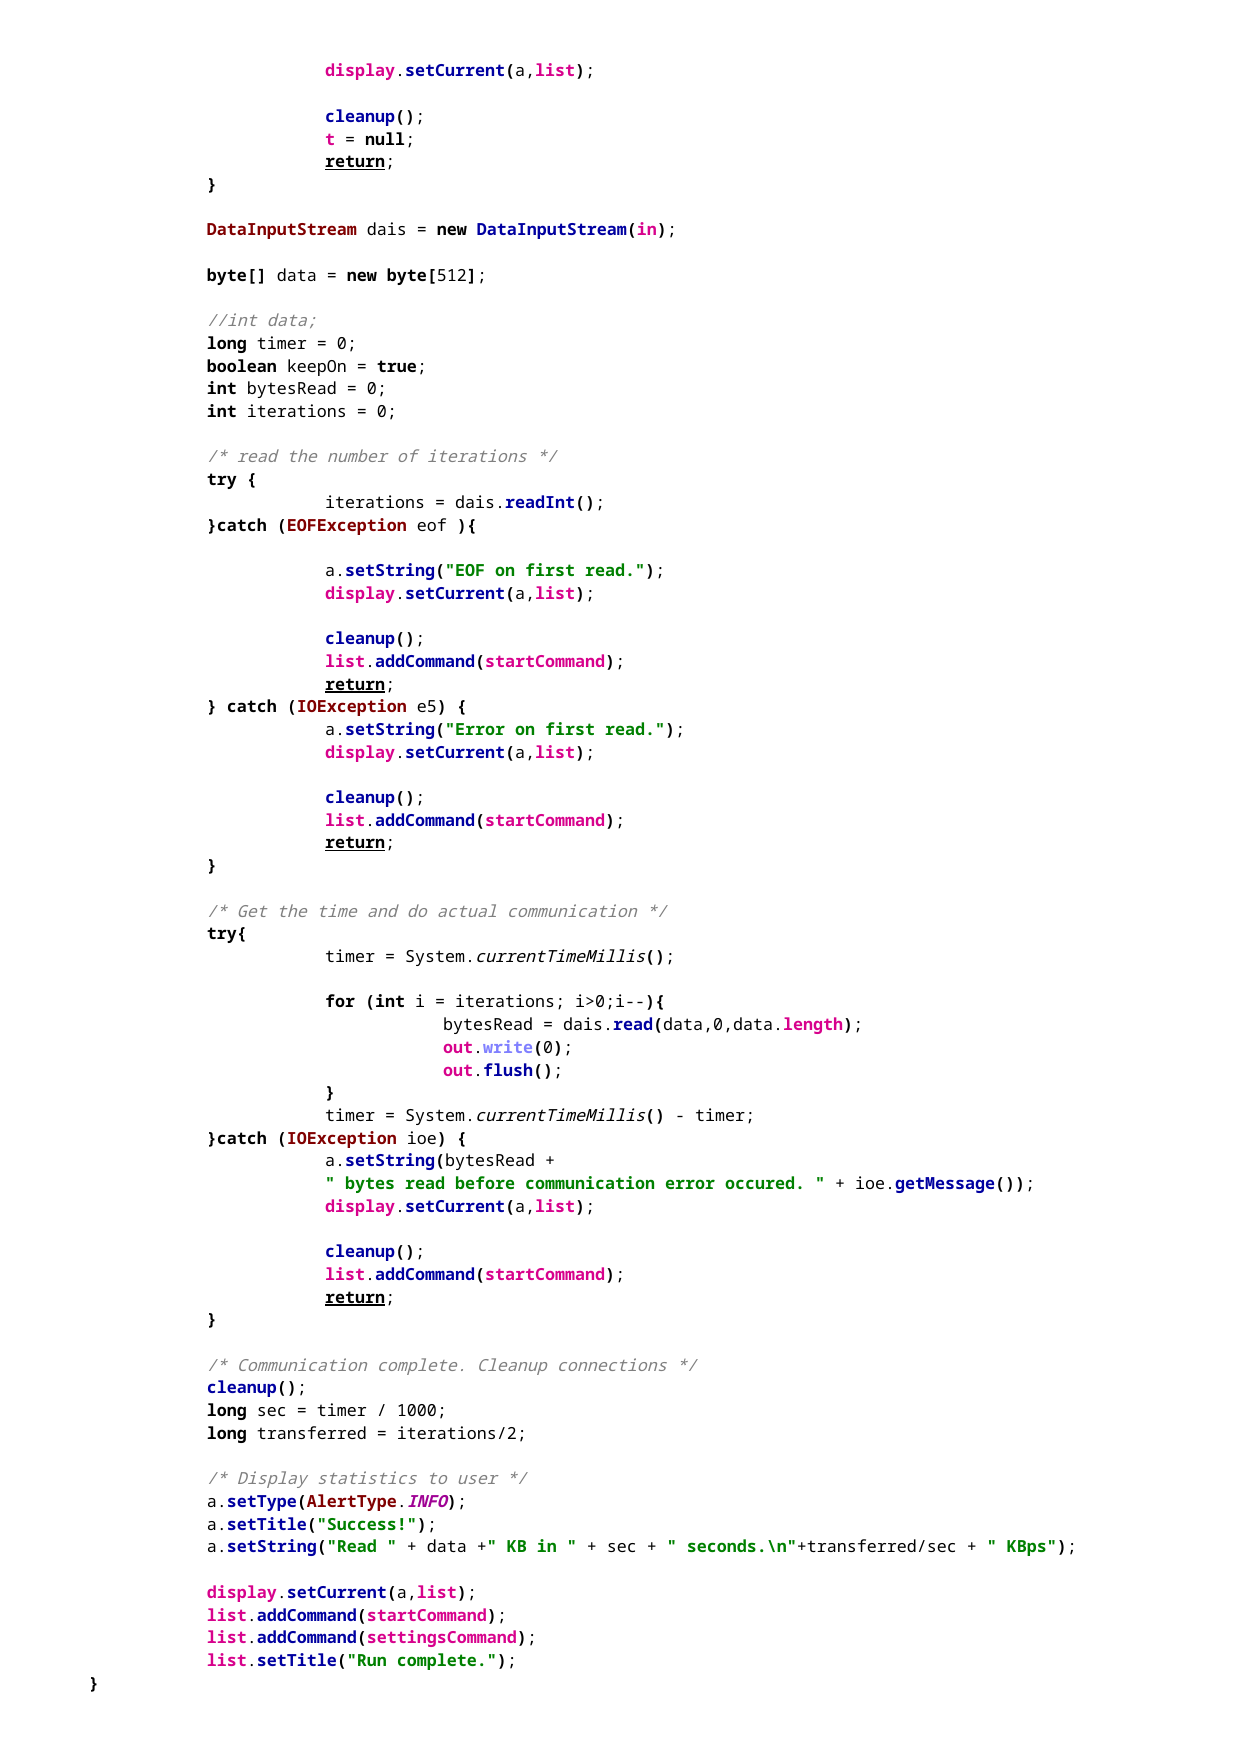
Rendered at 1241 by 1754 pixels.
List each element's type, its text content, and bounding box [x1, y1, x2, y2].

text for (int i = iterations; i>0;i--){ [0, 990, 1181, 1013]
text cleanup(); [0, 1376, 1181, 1399]
text return; [0, 150, 1181, 173]
text " bytes read before communication error occured. " + ioe.getMessage()); [325, 1172, 1181, 1194]
text }catch (EOFException eof ){ [0, 513, 1181, 536]
text int bytesRead = 0; [0, 377, 1181, 400]
text //int data; [0, 309, 1181, 332]
text display.setCurrent(a,list); [0, 581, 1181, 604]
text a.setType(AlertType.INFO); [0, 1490, 1181, 1512]
text try{ [0, 922, 1181, 945]
text /* Display statistics to user */ [0, 1467, 1181, 1490]
text iterations = dais.readInt(); [0, 491, 1181, 513]
text list.addCommand(startCommand); [0, 808, 1181, 831]
text display.setCurrent(a,list); [0, 59, 1181, 82]
text t = null; [0, 127, 1181, 150]
text list.addCommand(startCommand); [0, 1603, 1181, 1626]
text cleanup(); [0, 104, 1181, 127]
text cleanup(); [0, 627, 1181, 649]
text list.addCommand(startCommand); [0, 649, 1181, 672]
text return; [0, 1285, 1181, 1308]
text long sec = timer / 1000; [0, 1399, 1181, 1422]
text bytesRead = dais.read(data,0,data.length); [0, 1013, 1181, 1036]
text /* Get the time and do actual communication */ [0, 899, 1181, 922]
text cleanup(); [0, 786, 1181, 808]
text } [0, 1081, 1181, 1104]
text } catch (IOException e5) { [0, 695, 1181, 718]
text display.setCurrent(a,list); [0, 1194, 1181, 1217]
text /* read the number of iterations */ [0, 445, 1181, 468]
text a.setString("Read " + data +" KB in " + sec + " seconds.\n"+transferred/sec + " KBps"); [0, 1535, 1181, 1558]
text byte[] data = new byte[512]; [0, 263, 1181, 286]
text } [0, 173, 1181, 195]
text DataInputStream dais = new DataInputStream(in); [0, 218, 1181, 241]
text return; [0, 672, 1181, 695]
text out.flush(); [0, 1058, 1181, 1081]
text boolean keepOn = true; [0, 354, 1181, 377]
text cleanup(); [0, 1240, 1181, 1263]
text }catch (IOException ioe) { [0, 1126, 1181, 1149]
text /* Communication complete. Cleanup connections */ [0, 1353, 1181, 1376]
text a.setString(bytesRead + [0, 1149, 1181, 1172]
text list.setTitle("Run complete."); [0, 1649, 1181, 1671]
text list.addCommand(settingsCommand); [0, 1626, 1181, 1649]
text int iterations = 0; [0, 400, 1181, 422]
text display.setCurrent(a,list); [0, 740, 1181, 763]
text long transferred = iterations/2; [0, 1422, 1181, 1444]
text } [0, 1671, 1181, 1694]
text } [0, 1308, 1181, 1331]
text display.setCurrent(a,list); [0, 1581, 1181, 1603]
text try { [0, 468, 1181, 491]
text a.setString("Error on first read."); [0, 718, 1181, 740]
text } [0, 854, 1181, 877]
text a.setTitle("Success!"); [0, 1512, 1181, 1535]
text long timer = 0; [0, 332, 1181, 354]
text a.setString("EOF on first read."); [0, 559, 1181, 581]
text out.write(0); [0, 1036, 1181, 1058]
text timer = System.currentTimeMillis() - timer; [0, 1104, 1181, 1126]
text list.addCommand(startCommand); [0, 1263, 1181, 1285]
text return; [0, 831, 1181, 854]
text timer = System.currentTimeMillis(); [0, 945, 1181, 967]
